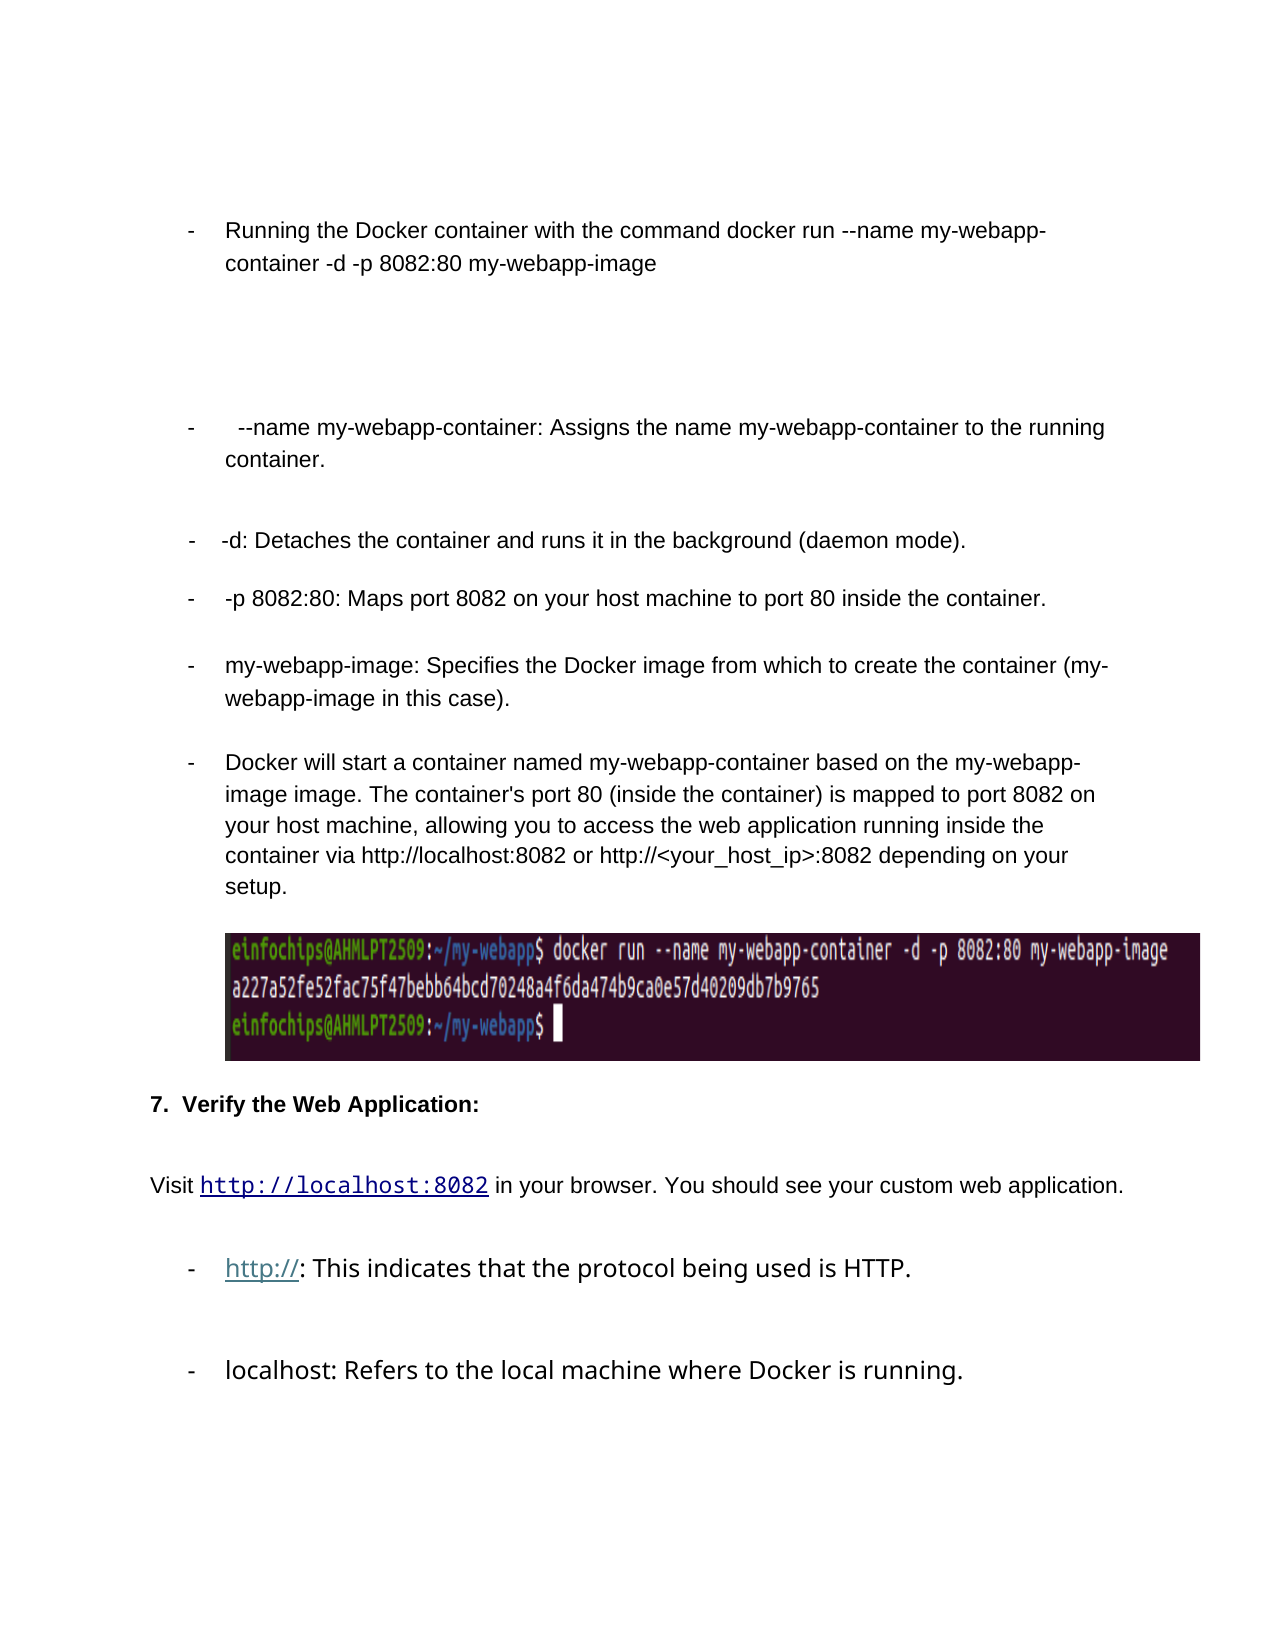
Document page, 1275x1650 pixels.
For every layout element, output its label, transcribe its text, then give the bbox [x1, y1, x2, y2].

text Visit http://localhost:8082 in your browser. You should see your custom web application. [150, 1169, 1125, 1200]
list Running the Docker container with the command docker run --name my-webapp-container -d -p 8082:80 my-webapp-image [187, 214, 1125, 276]
list -p 8082:80: Maps port 8082 on your host machine to port 80 inside the container. [187, 582, 1125, 614]
list my-webapp-image: Specifies the Docker image from which to create the container (my-webapp-image in this case). [187, 649, 1125, 711]
list Docker will start a container named my-webapp-container based on the my-webapp-image image. The container's port 80 (inside the container) is mapped to port 8082 on your host machine, allowing you to access the web application running inside the container via http://localhost:8082 or http://<your_host_ip>:8082 depending on your setup. [187, 746, 1125, 899]
text - -d: Detaches the container and runs it in the background (daemon mode). [150, 527, 1125, 553]
list http://: This indicates that the protocol being used is HTTP. [187, 1251, 1125, 1285]
list localhost: Refers to the local machine where Docker is running. [187, 1353, 1125, 1387]
text 7. Verify the Web Application: [150, 1091, 1125, 1117]
list --name my-webapp-container: Assigns the name my-webapp-container to the running container. [187, 411, 1125, 473]
